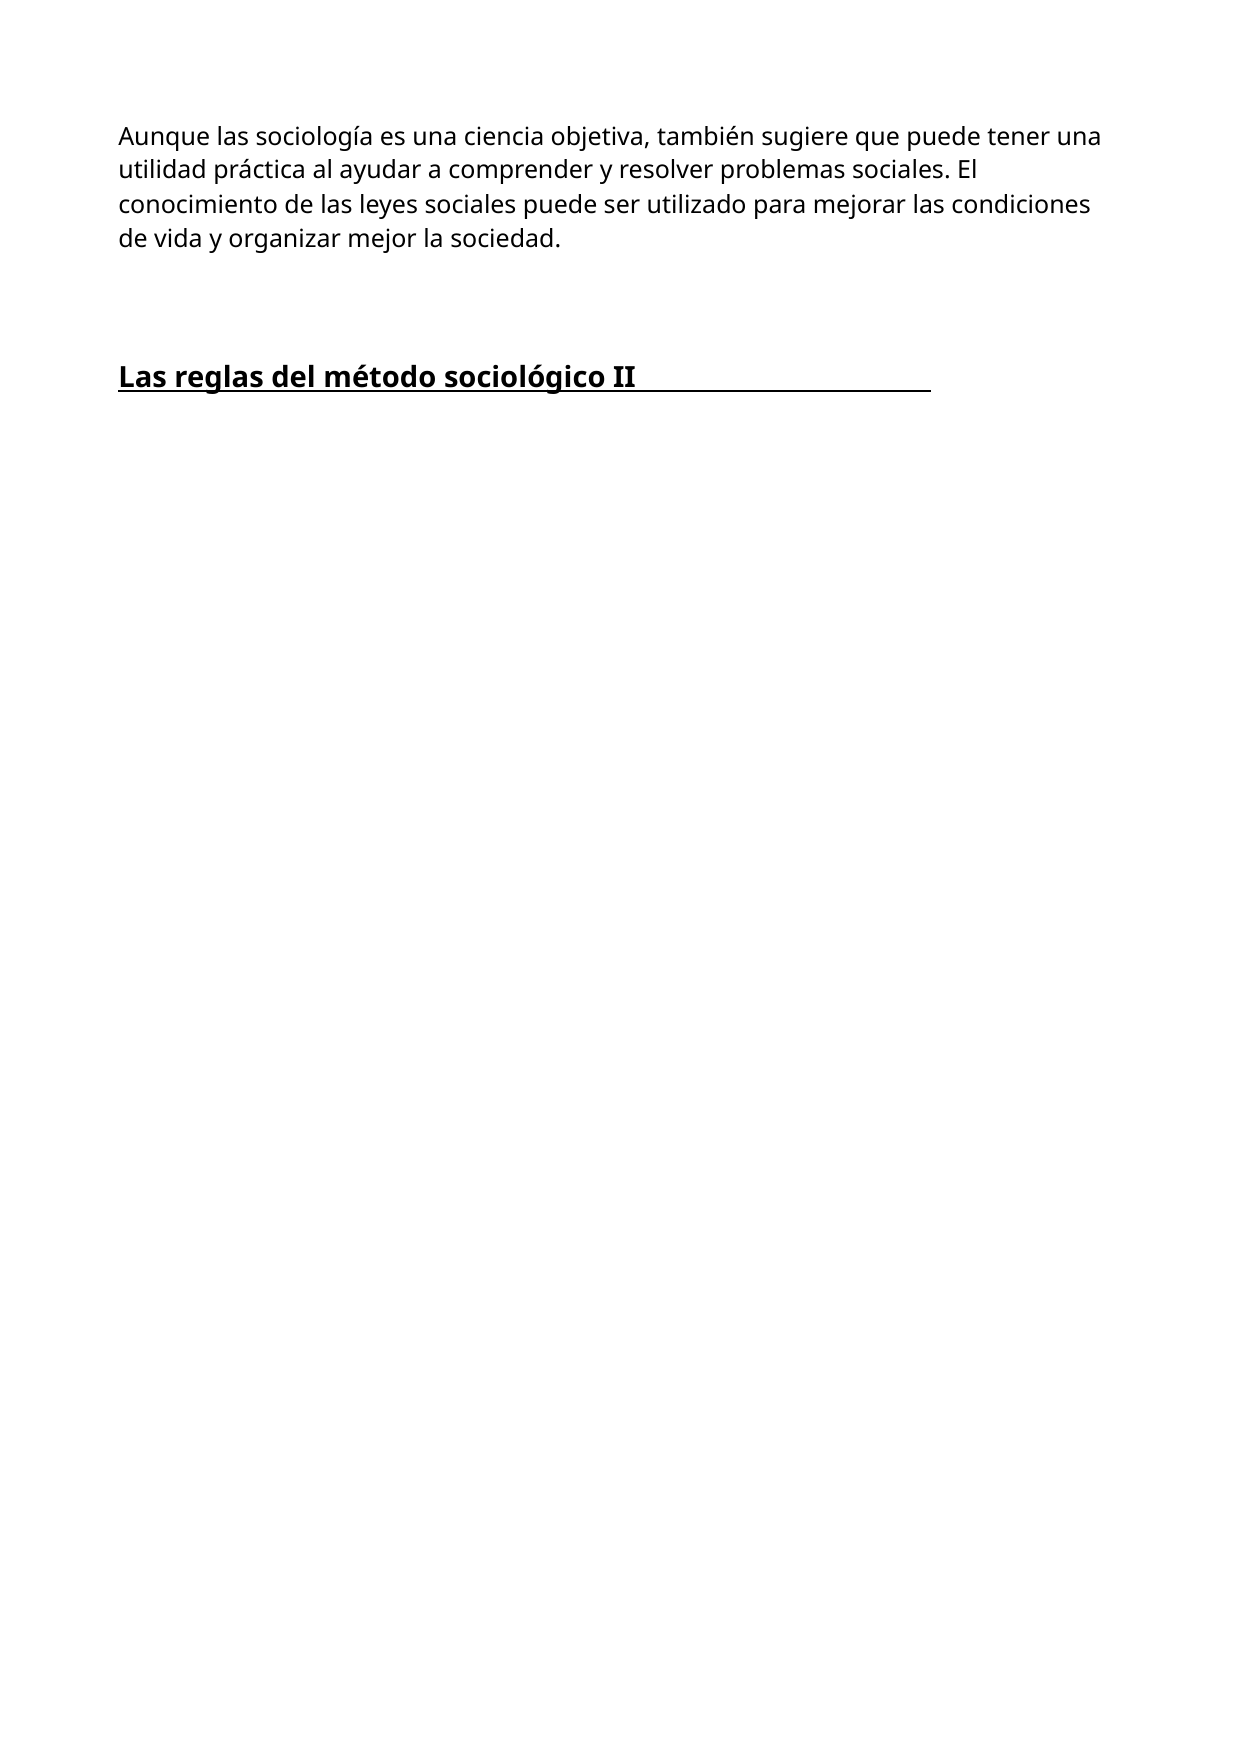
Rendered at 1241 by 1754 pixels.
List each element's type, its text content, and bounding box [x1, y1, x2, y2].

text Aunque las sociología es una ciencia objetiva, también sugiere que puede tener una utilidad práctica al ayudar a comprender y resolver problemas sociales. El conocimiento de las leyes sociales puede ser utilizado para mejorar las condiciones de vida y organizar mejor la sociedad. [118, 118, 1122, 254]
text Las reglas del método sociológico II [118, 357, 1122, 396]
